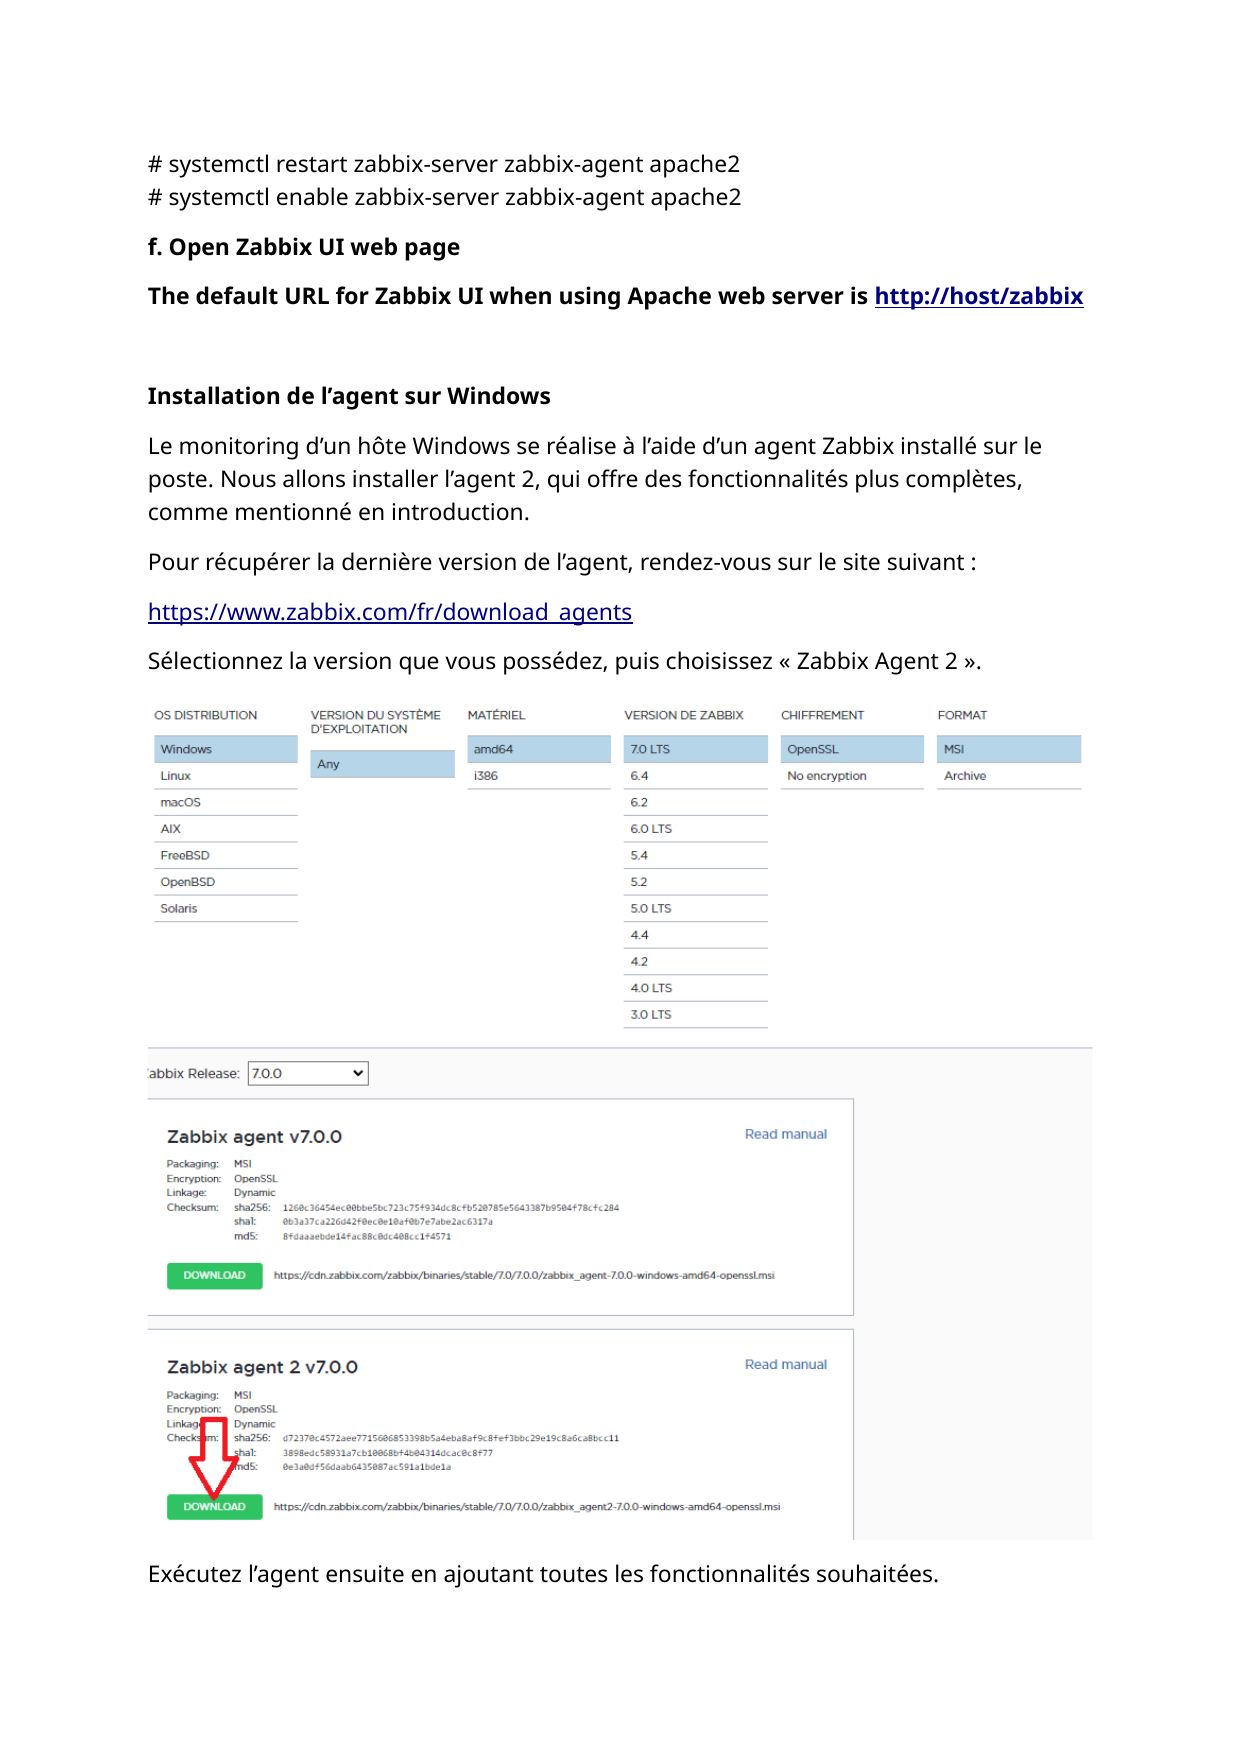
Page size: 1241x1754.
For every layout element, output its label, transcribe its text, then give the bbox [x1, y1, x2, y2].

text Le monitoring d’un hôte Windows se réalise à l’aide d’un agent Zabbix installé sur le poste. Nous allons installer l’agent 2, qui offre des fonctionnalités plus complètes, comme mentionné en introduction. [148, 430, 1093, 527]
text The default URL for Zabbix UI when using Apache web server is http://host/zabbix [148, 280, 1093, 312]
text f. Open Zabbix UI web page [148, 231, 1093, 262]
text https://www.zabbix.com/fr/download_agents [148, 596, 1093, 627]
text Pour récupérer la dernière version de l’agent, rendez-vous sur le site suivant : [148, 546, 1093, 577]
text # systemctl restart zabbix-server zabbix-agent apache2 # systemctl enable zabbix-server zabbix-agent apache2 [148, 148, 1093, 212]
text Installation de l’agent sur Windows [148, 380, 1093, 411]
text Exécutez l’agent ensuite en ajoutant toutes les fonctionnalités souhaitées. [148, 1558, 1093, 1589]
text Sélectionnez la version que vous possédez, puis choisissez « Zabbix Agent 2 ». [148, 645, 1093, 677]
